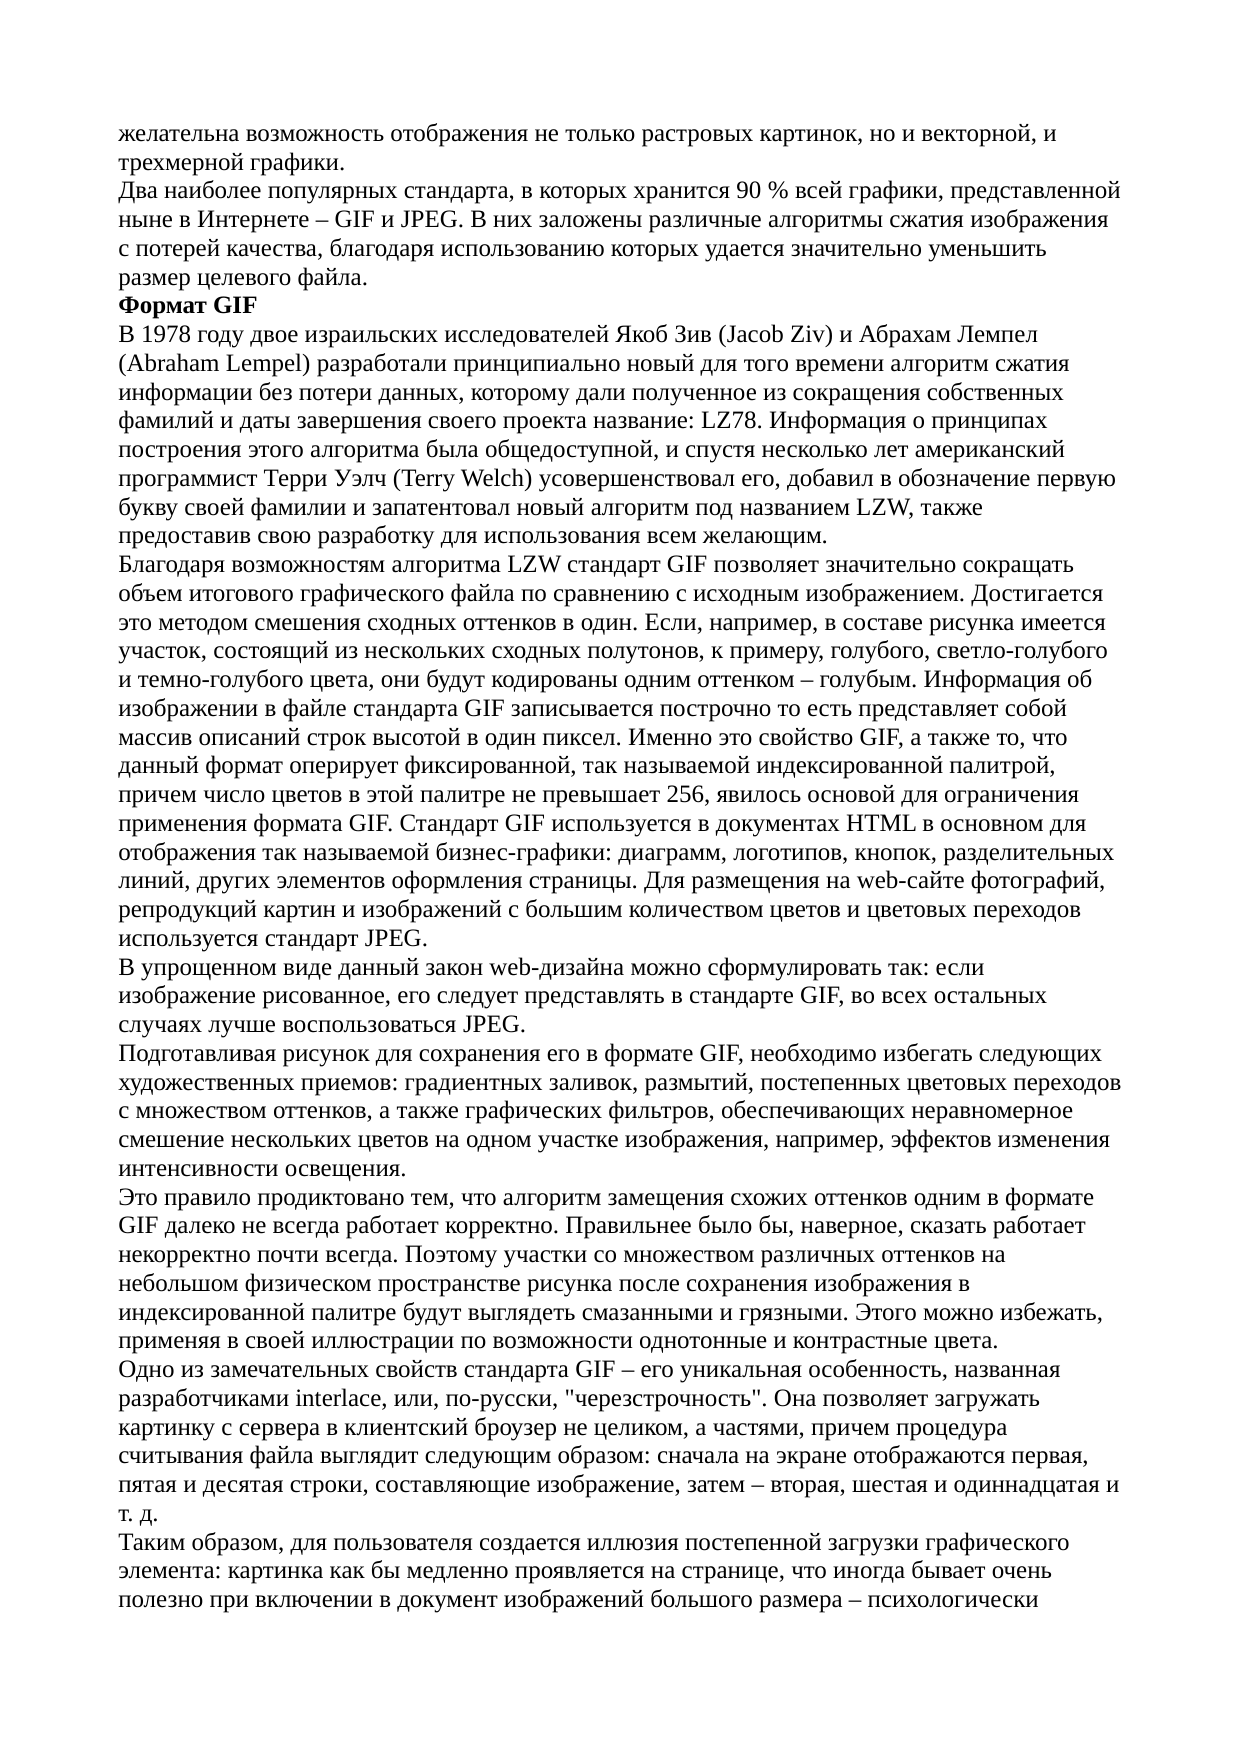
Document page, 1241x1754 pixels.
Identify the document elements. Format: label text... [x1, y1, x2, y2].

text желательна возможность отображения не только растровых картинок, но и векторной, и трехмерной графики. [118, 118, 1122, 176]
text Два наиболее популярных стандарта, в которых хранится 90 % всей графики, представленной ныне в Интернете – GIF и JPEG. В них заложены различные алгоритмы сжатия изображения с потерей качества, благодаря использованию которых удается значительно уменьшить размер целевого файла. [118, 176, 1122, 291]
text В упрощенном виде данный закон web-дизайна можно сформулировать так: если изображение рисованное, его следует представлять в стандарте GIF, во всех остальных случаях лучше воспользоваться JPEG. [118, 952, 1122, 1038]
text Это правило продиктовано тем, что алгоритм замещения схожих оттенков одним в формате GIF далеко не всегда работает корректно. Правильнее было бы, наверное, сказать работает некорректно почти всегда. Поэтому участки со множеством различных оттенков на небольшом физическом пространстве рисунка после сохранения изображения в индексированной палитре будут выглядеть смазанными и грязными. Этого можно избежать, применяя в своей иллюстрации по возможности однотонные и контрастные цвета. [118, 1182, 1122, 1354]
text В 1978 году двое израильских исследователей Якоб Зив (Jacob Ziv) и Абрахам Лемпел (Abraham Lempel) разработали принципиально новый для того времени алгоритм сжатия информации без потери данных, которому дали полученное из сокращения собственных фамилий и даты завершения своего проекта название: LZ78. Информация о принципах построения этого алгоритма была общедоступной, и спустя несколько лет американский программист Терри Уэлч (Terry Welch) усовершенствовал его, добавил в обозначение первую букву своей фамилии и запатентовал новый алгоритм под названием LZW, также предоставив свою разработку для использования всем желающим. [118, 319, 1122, 549]
text Благодаря возможностям алгоритма LZW стандарт GIF позволяет значительно сокращать объем итогового графического файла по сравнению с исходным изображением. Достигается это методом смешения сходных оттенков в один. Если, например, в составе рисунка имеется участок, состоящий из нескольких сходных полутонов, к примеру, голубого, светло-голубого и темно-голубого цвета, они будут кодированы одним оттенком – голубым. Информация об изображении в файле стандарта GIF записывается построчно то есть представляет собой массив описаний строк высотой в один пиксел. Именно это свойство GIF, а также то, что данный формат оперирует фиксированной, так называемой индексированной палитрой, причем число цветов в этой палитре не превышает 256, явилось основой для ограничения применения формата GIF. Стандарт GIF используется в документах HTML в основном для отображения так называемой бизнес-графики: диаграмм, логотипов, кнопок, разделительных линий, других элементов оформления страницы. Для размещения на web-сайте фотографий, репродукций картин и изображений с большим количеством цветов и цветовых переходов используется стандарт JPEG. [118, 549, 1122, 952]
text Формат GIF [118, 291, 1122, 319]
text Одно из замечательных свойств стандарта GIF – его уникальная особенность, названная разработчиками interlace, или, по-русски, "черезстрочность". Она позволяет загружать картинку с сервера в клиентский броузер не целиком, а частями, причем процедура считывания файла выглядит следующим образом: сначала на экране отображаются первая, пятая и десятая строки, составляющие изображение, затем – вторая, шестая и одиннадцатая и т. д. [118, 1354, 1122, 1527]
text Таким образом, для пользователя создается иллюзия постепенной загрузки графического элемента: картинка как бы медленно проявляется на странице, что иногда бывает очень полезно при включении в документ изображений большого размера – психологически [118, 1527, 1122, 1613]
text Подготавливая рисунок для сохранения его в формате GIF, необходимо избегать следующих художественных приемов: градиентных заливок, размытий, постепенных цветовых переходов с множеством оттенков, а также графических фильтров, обеспечивающих неравномерное смешение нескольких цветов на одном участке изображения, например, эффектов изменения интенсивности освещения. [118, 1038, 1122, 1182]
